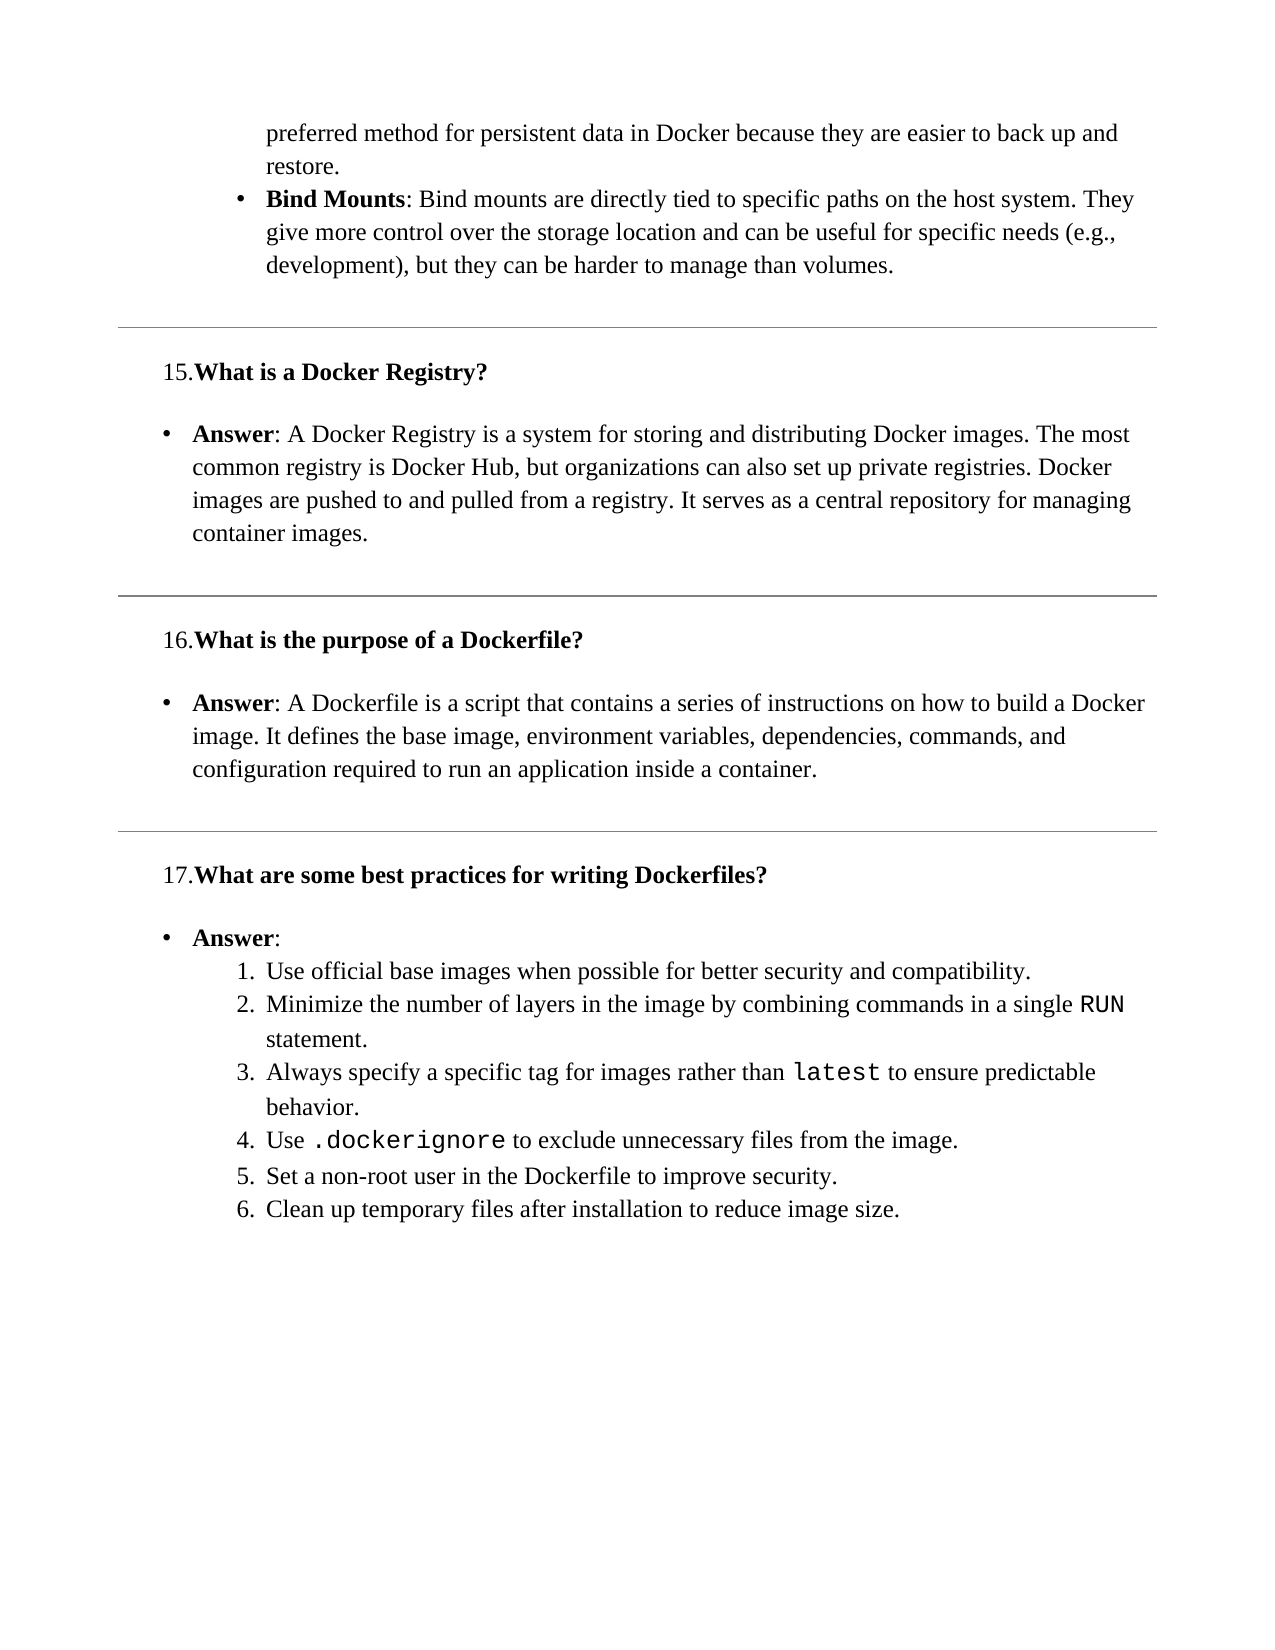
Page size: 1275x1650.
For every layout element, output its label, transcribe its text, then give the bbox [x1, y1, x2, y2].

list What is a Docker Registry? [162, 357, 1157, 386]
list Minimize the number of layers in the image by combining commands in a single RUN statement. [236, 989, 1157, 1053]
list Use .dockerignore to exclude unnecessary files from the image. [236, 1125, 1157, 1156]
list Set a non-root user in the Dockerfile to improve security. [236, 1161, 1157, 1189]
list Use official base images when possible for better security and compatibility. [236, 956, 1157, 985]
list preferred method for persistent data in Docker because they are easier to back up and restore. [236, 118, 1157, 180]
list Answer: A Dockerfile is a script that contains a series of instructions on how to build a Docker image. It defines the base image, environment variables, dependencies, commands, and configuration required to run an application inside a container. [162, 688, 1157, 783]
list Bind Mounts: Bind mounts are directly tied to specific paths on the host system. They give more control over the storage location and can be useful for specific needs (e.g., development), but they can be harder to manage than volumes. [236, 184, 1157, 279]
list What is the purpose of a Dockerfile? [162, 625, 1157, 654]
list Answer: A Docker Registry is a system for storing and distributing Docker images. The most common registry is Docker Hub, but organizations can also set up private registries. Docker images are pushed to and pulled from a registry. It serves as a central repository for managing container images. [162, 419, 1157, 547]
list What are some best practices for writing Dockerfiles? [162, 861, 1157, 889]
list Always specify a specific tag for images rather than latest to ensure predictable behavior. [236, 1057, 1157, 1121]
list Answer: [162, 923, 1157, 952]
list Clean up temporary files after installation to reduce image size. [236, 1194, 1157, 1223]
